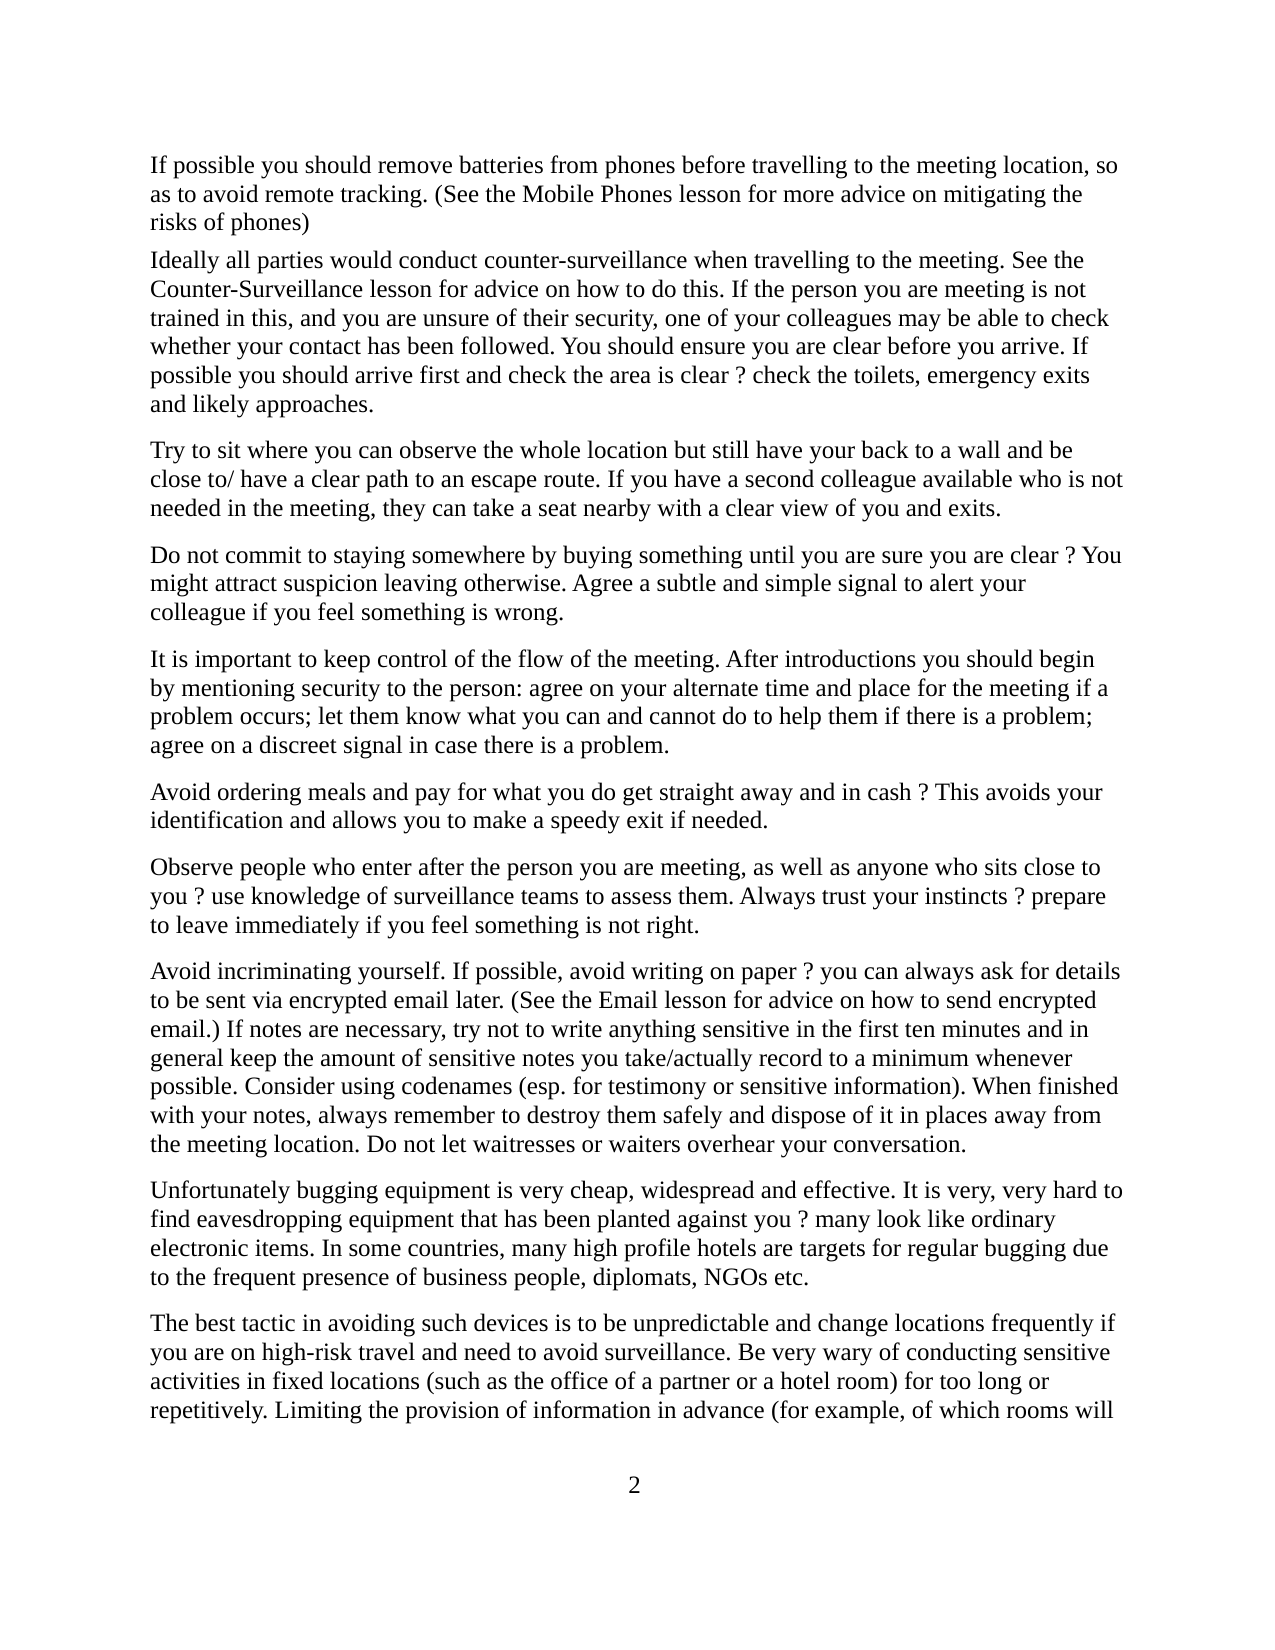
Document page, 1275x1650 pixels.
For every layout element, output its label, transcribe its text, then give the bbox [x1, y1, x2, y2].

text Avoid ordering meals and pay for what you do get straight away and in cash ? This avoids your identification and allows you to make a speedy exit if needed. [150, 777, 1125, 834]
text Ideally all parties would conduct counter-surveillance when travelling to the meeting. See the Counter-Surveillance lesson for advice on how to do this. If the person you are meeting is not trained in this, and you are unsure of their security, one of your colleagues may be able to check whether your contact has been followed. You should ensure you are clear before you arrive. If possible you should arrive first and check the area is clear ? check the toilets, emergency exits and likely approaches. [150, 245, 1125, 418]
text Try to sit where you can observe the whole location but still have your back to a wall and be close to/ have a clear path to an escape route. If you have a second colleague available who is not needed in the meeting, they can take a seat nearby with a clear view of you and exits. [150, 436, 1125, 522]
text The best tactic in avoiding such devices is to be unpredictable and change locations frequently if you are on high-risk travel and need to avoid surveillance. Be very wary of conducting sensitive activities in fixed locations (such as the office of a partner or a hotel room) for too long or repetitively. Limiting the provision of information in advance (for example, of which rooms will [150, 1308, 1125, 1423]
text It is important to keep control of the flow of the meeting. After introductions you should begin by mentioning security to the person: agree on your alternate time and place for the meeting if a problem occurs; let them know what you can and cannot do to help them if there is a problem; agree on a discreet signal in case there is a problem. [150, 644, 1125, 759]
text If possible you should remove batteries from phones before travelling to the meeting location, so as to avoid remote tracking. (See the Mobile Phones lesson for more advice on mitigating the risks of phones) [150, 150, 1125, 236]
text Unfortunately bugging equipment is very cheap, widespread and effective. It is very, very hard to find eavesdropping equipment that has been planted against you ? many look like ordinary electronic items. In some countries, many high profile hotels are targets for regular bugging due to the frequent presence of business people, diplomats, NGOs etc. [150, 1176, 1125, 1291]
text Observe people who enter after the person you are meeting, as well as anyone who sits close to you ? use knowledge of surveillance teams to assess them. Always trust your instincts ? prepare to leave immediately if you feel something is not right. [150, 852, 1125, 938]
text Do not commit to staying somewhere by buying something until you are sure you are clear ? You might attract suspicion leaving otherwise. Agree a subtle and simple signal to alert your colleague if you feel something is wrong. [150, 540, 1125, 626]
text Avoid incriminating yourself. If possible, avoid writing on paper ? you can always ask for details to be sent via encrypted email later. (See the Email lesson for advice on how to send encrypted email.) If notes are necessary, try not to write anything sensitive in the first ten minutes and in general keep the amount of sensitive notes you take/actually record to a minimum whenever possible. Consider using codenames (esp. for testimony or sensitive information). When finished with your notes, always remember to destroy them safely and dispose of it in places away from the meeting location. Do not let waitresses or waiters overhear your conversation. [150, 956, 1125, 1158]
